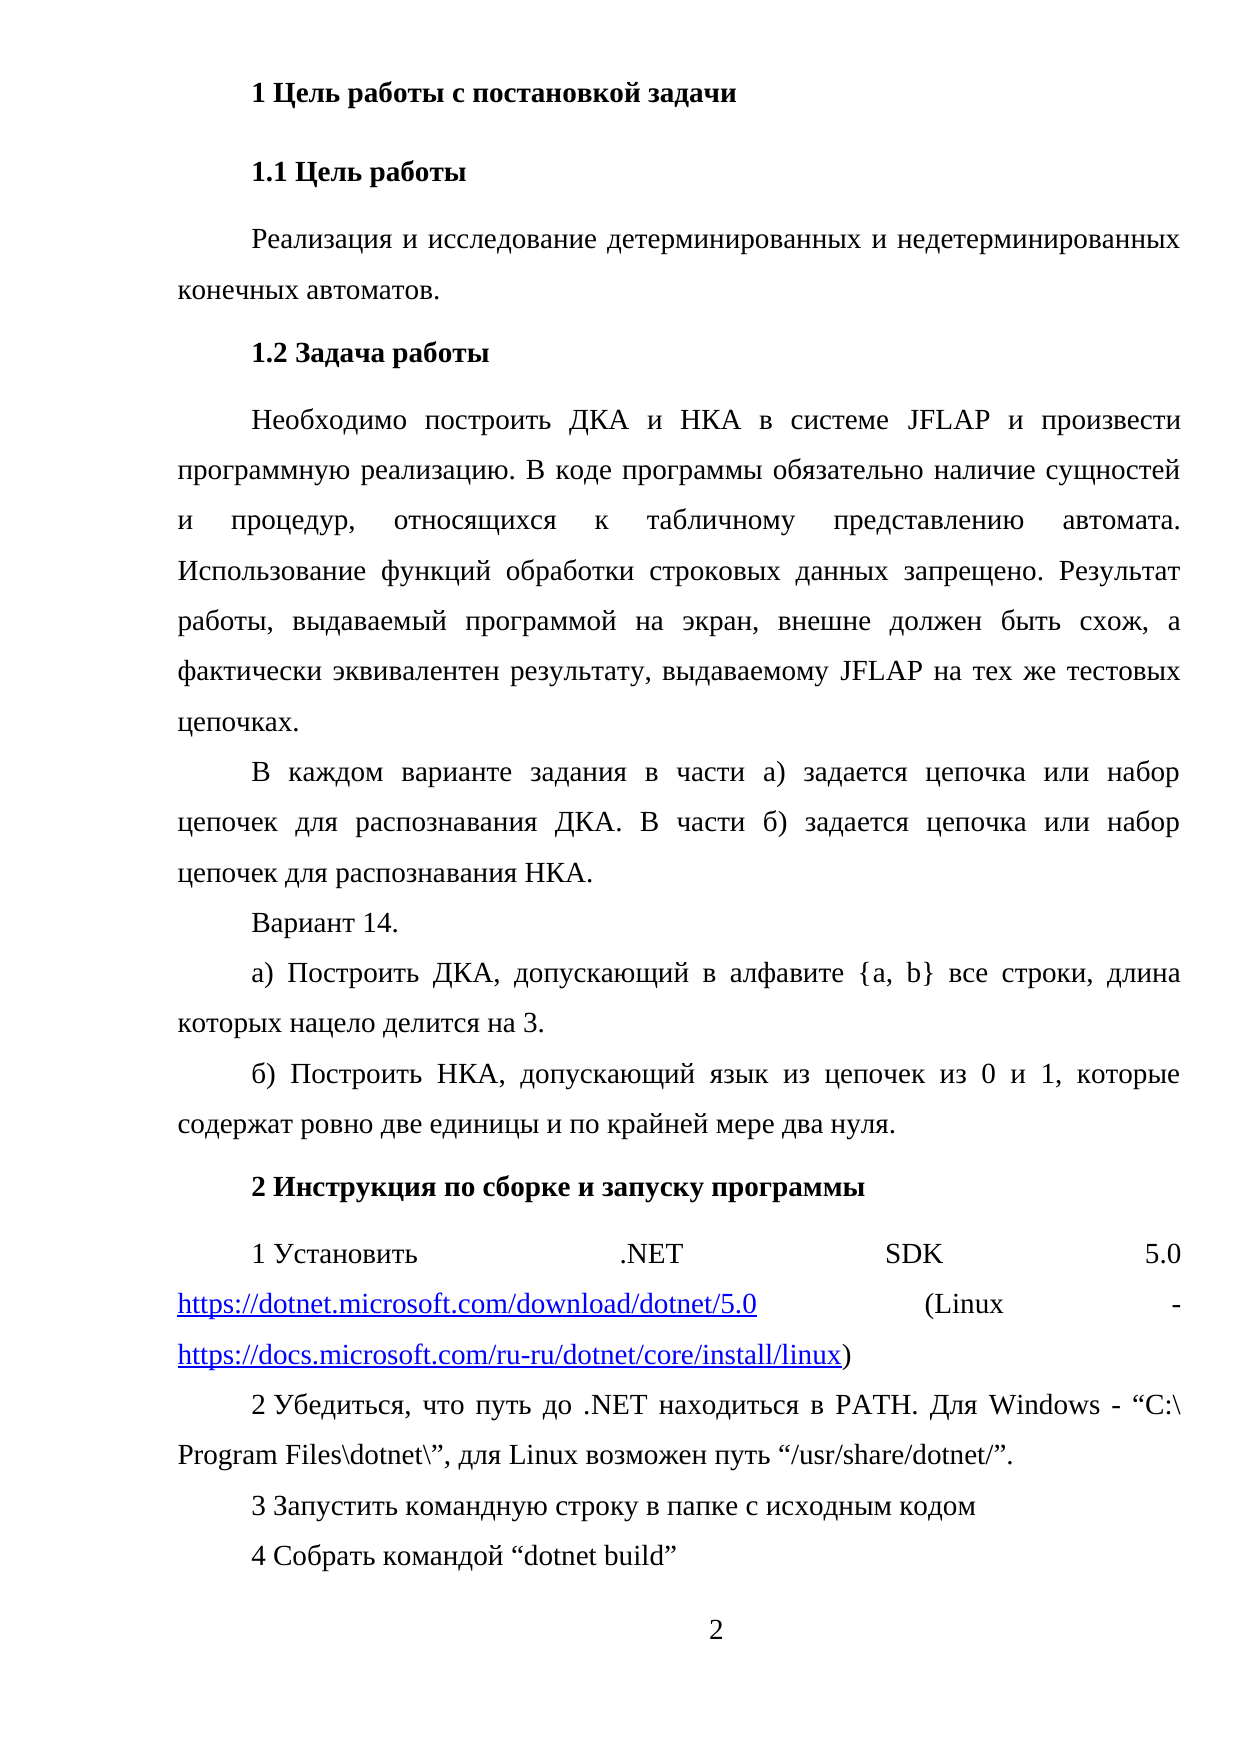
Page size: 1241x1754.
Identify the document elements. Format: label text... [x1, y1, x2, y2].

text Реализация и исследование детерминированных и недетерминированных конечных автоматов. [177, 222, 1181, 306]
text В каждом варианте задания в части а) задается цепочка или набор цепочек для распознавания ДКА. В части б) задается цепочка или набор цепочек для распознавания НКА. [177, 754, 1181, 888]
text а) Построить ДКА, допускающий в алфавите {a, b} все строки, длина которых нацело делится на 3. [177, 955, 1181, 1039]
list Установить .NET SDK 5.0 https://dotnet.microsoft.com/download/dotnet/5.0 (Linux - https://docs.microsoft.com/ru-ru/dotnet/core/install/linux) [177, 1236, 1181, 1370]
subtitle 1 Цель работы с постановкой задачи [177, 75, 1181, 108]
text Вариант 14. [177, 905, 1181, 938]
text Необходимо построить ДКА и НКА в системе JFLAP и произвести программную реализацию. В коде программы обязательно наличие сущностей и процедур, относящихся к табличному представлению автомата. Использование функций обработки строковых данных запрещено. Результат работы, выдаваемый программой на экран, внешне должен быть схож, а фактически эквивалентен результату, выдаваемому JFLAP на тех же тестовых цепочках. [177, 402, 1181, 737]
subtitle 2 Инструкция по сборке и запуску программы [177, 1169, 1181, 1203]
text б) Построить НКА, допускающий язык из цепочек из 0 и 1, которые содержат ровно две единицы и по крайней мере два нуля. [177, 1056, 1181, 1140]
list Запустить командную строку в папке с исходным кодом [177, 1488, 1181, 1521]
list Собрать командой “dotnet build” [177, 1538, 1181, 1572]
list Убедиться, что путь до .NET находиться в PATH. Для Windows - “C:\Program Files\dotnet\”, для Linux возможен путь “/usr/share/dotnet/”. [177, 1387, 1181, 1471]
subtitle 1.1 Цель работы [177, 154, 1181, 188]
subtitle 1.2 Задача работы [177, 335, 1181, 368]
